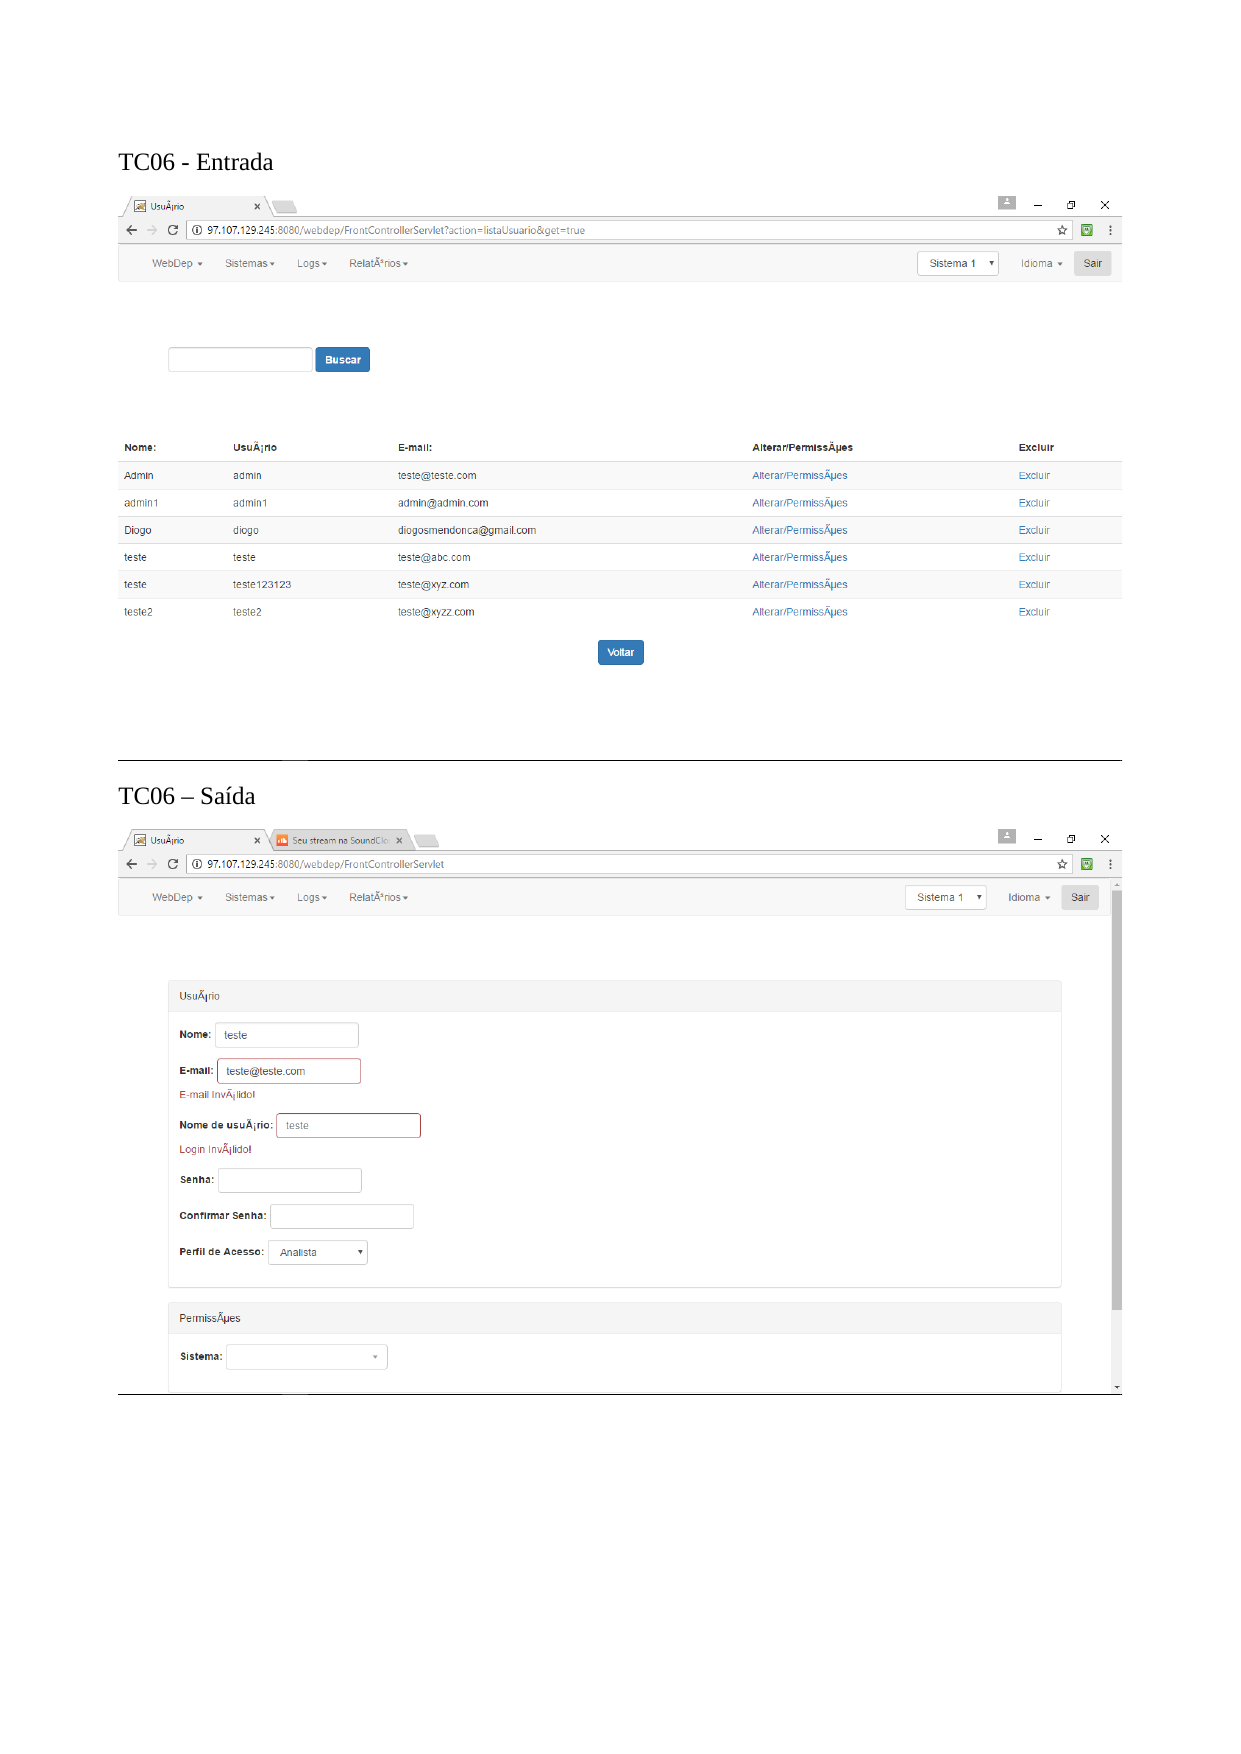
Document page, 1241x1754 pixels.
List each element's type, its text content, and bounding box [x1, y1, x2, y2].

text TC06 - Entrada [118, 147, 1122, 176]
text TC06 – Saída [118, 781, 1122, 809]
